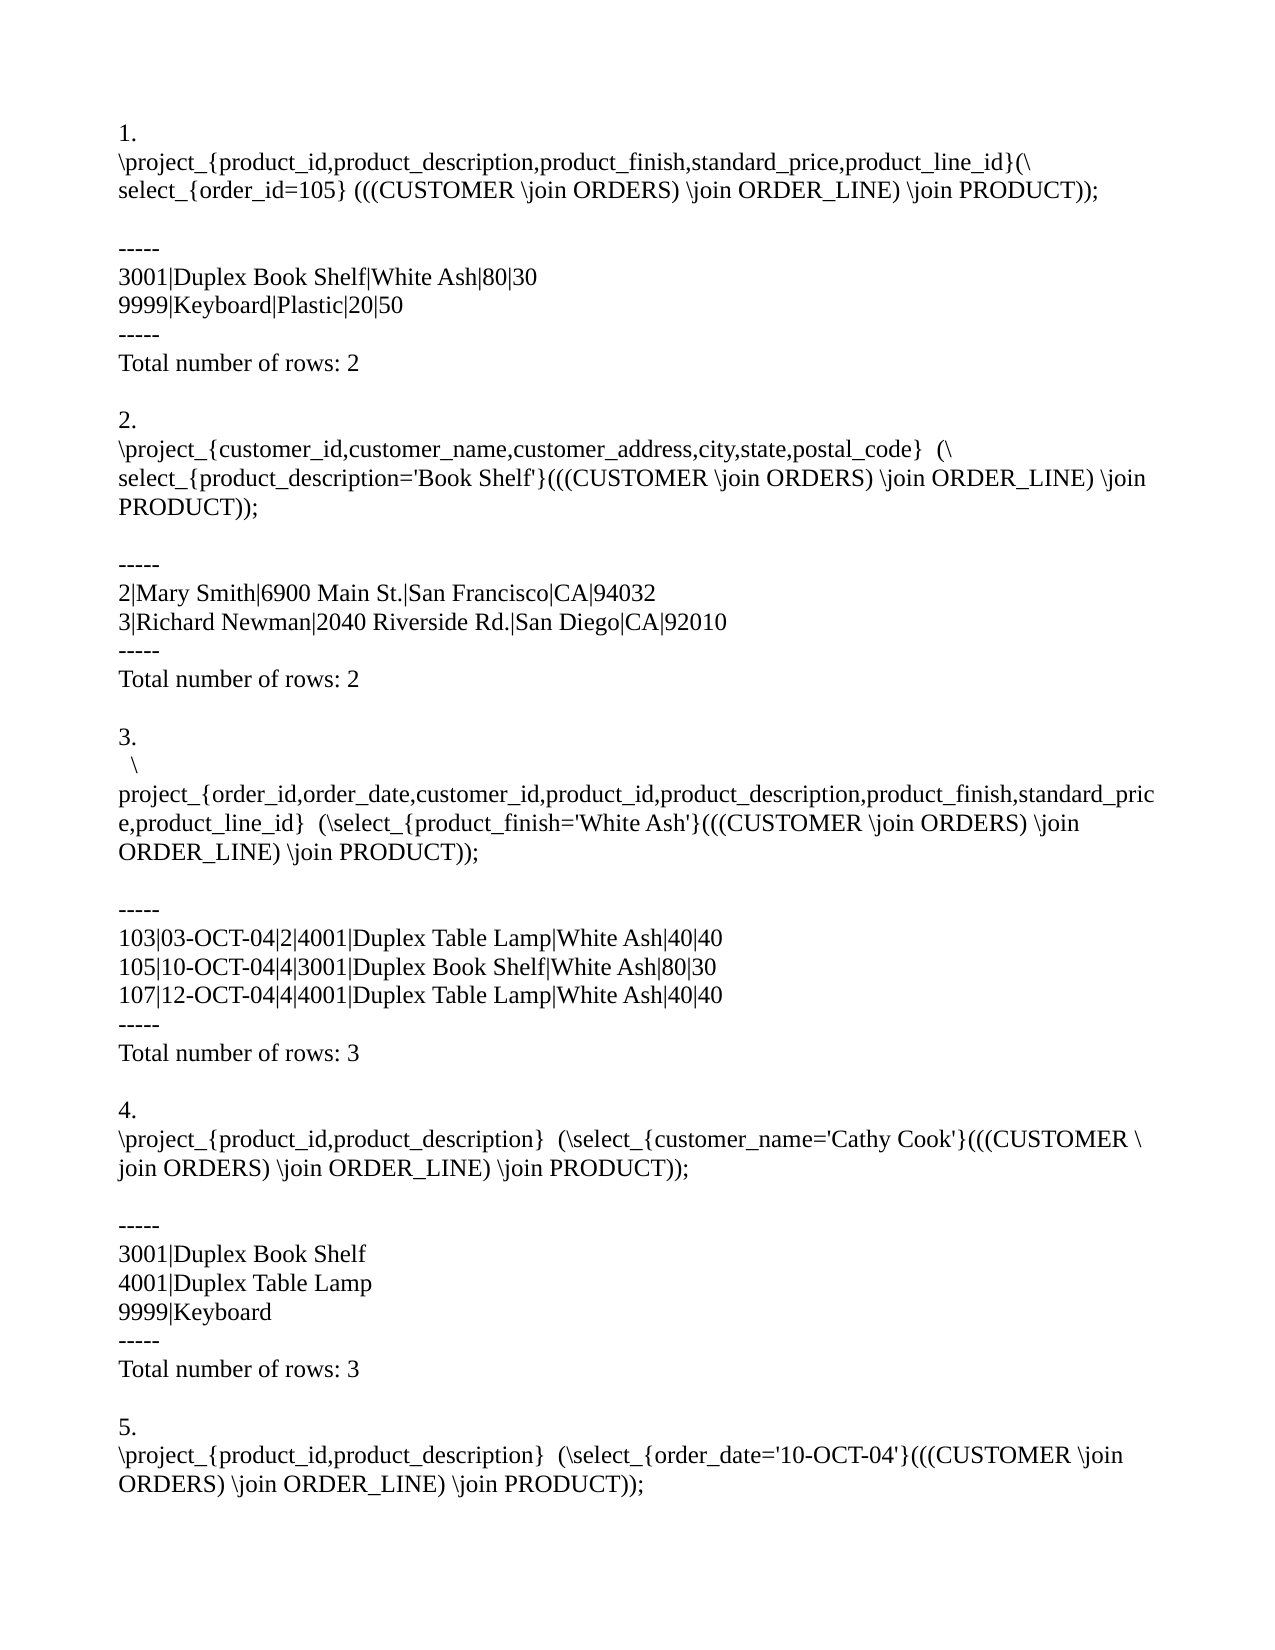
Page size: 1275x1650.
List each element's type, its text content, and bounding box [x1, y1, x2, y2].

text 4001|Duplex Table Lamp [118, 1268, 1157, 1297]
text \project_{product_id,product_description} (\select_{customer_name='Cathy Cook'}(((CUSTOMER \join ORDERS) \join ORDER_LINE) \join PRODUCT)); [118, 1124, 1157, 1182]
text 2. [118, 406, 1157, 434]
text ----- [118, 319, 1157, 348]
text 1. [118, 118, 1157, 147]
text ----- [118, 1009, 1157, 1038]
text ----- [118, 636, 1157, 664]
text 3001|Duplex Book Shelf [118, 1239, 1157, 1268]
text Total number of rows: 3 [118, 1038, 1157, 1067]
text Total number of rows: 3 [118, 1354, 1157, 1383]
text ----- [118, 233, 1157, 262]
text ----- [118, 1326, 1157, 1354]
text Total number of rows: 2 [118, 348, 1157, 377]
text ----- [118, 549, 1157, 578]
text \project_{product_id,product_description} (\select_{order_date='10-OCT-04'}(((CUSTOMER \join ORDERS) \join ORDER_LINE) \join PRODUCT)); [118, 1441, 1157, 1498]
text 107|12-OCT-04|4|4001|Duplex Table Lamp|White Ash|40|40 [118, 981, 1157, 1009]
text 9999|Keyboard|Plastic|20|50 [118, 291, 1157, 319]
text 3|Richard Newman|2040 Riverside Rd.|San Diego|CA|92010 [118, 607, 1157, 636]
text 103|03-OCT-04|2|4001|Duplex Table Lamp|White Ash|40|40 [118, 923, 1157, 952]
text 2|Mary Smith|6900 Main St.|San Francisco|CA|94032 [118, 578, 1157, 607]
text 3. [118, 722, 1157, 751]
text 5. [118, 1412, 1157, 1441]
text 9999|Keyboard [118, 1297, 1157, 1326]
text Total number of rows: 2 [118, 664, 1157, 693]
text \project_{order_id,order_date,customer_id,product_id,product_description,product_finish,standard_price,product_line_id} (\select_{product_finish='White Ash'}(((CUSTOMER \join ORDERS) \join ORDER_LINE) \join PRODUCT)); [118, 751, 1157, 866]
text \project_{customer_id,customer_name,customer_address,city,state,postal_code} (\select_{product_description='Book Shelf'}(((CUSTOMER \join ORDERS) \join ORDER_LINE) \join PRODUCT)); [118, 434, 1157, 521]
text ----- [118, 894, 1157, 923]
text 105|10-OCT-04|4|3001|Duplex Book Shelf|White Ash|80|30 [118, 952, 1157, 981]
text \project_{product_id,product_description,product_finish,standard_price,product_line_id}(\select_{order_id=105} (((CUSTOMER \join ORDERS) \join ORDER_LINE) \join PRODUCT)); [118, 147, 1157, 204]
text 3001|Duplex Book Shelf|White Ash|80|30 [118, 262, 1157, 291]
text ----- [118, 1211, 1157, 1239]
text 4. [118, 1096, 1157, 1124]
